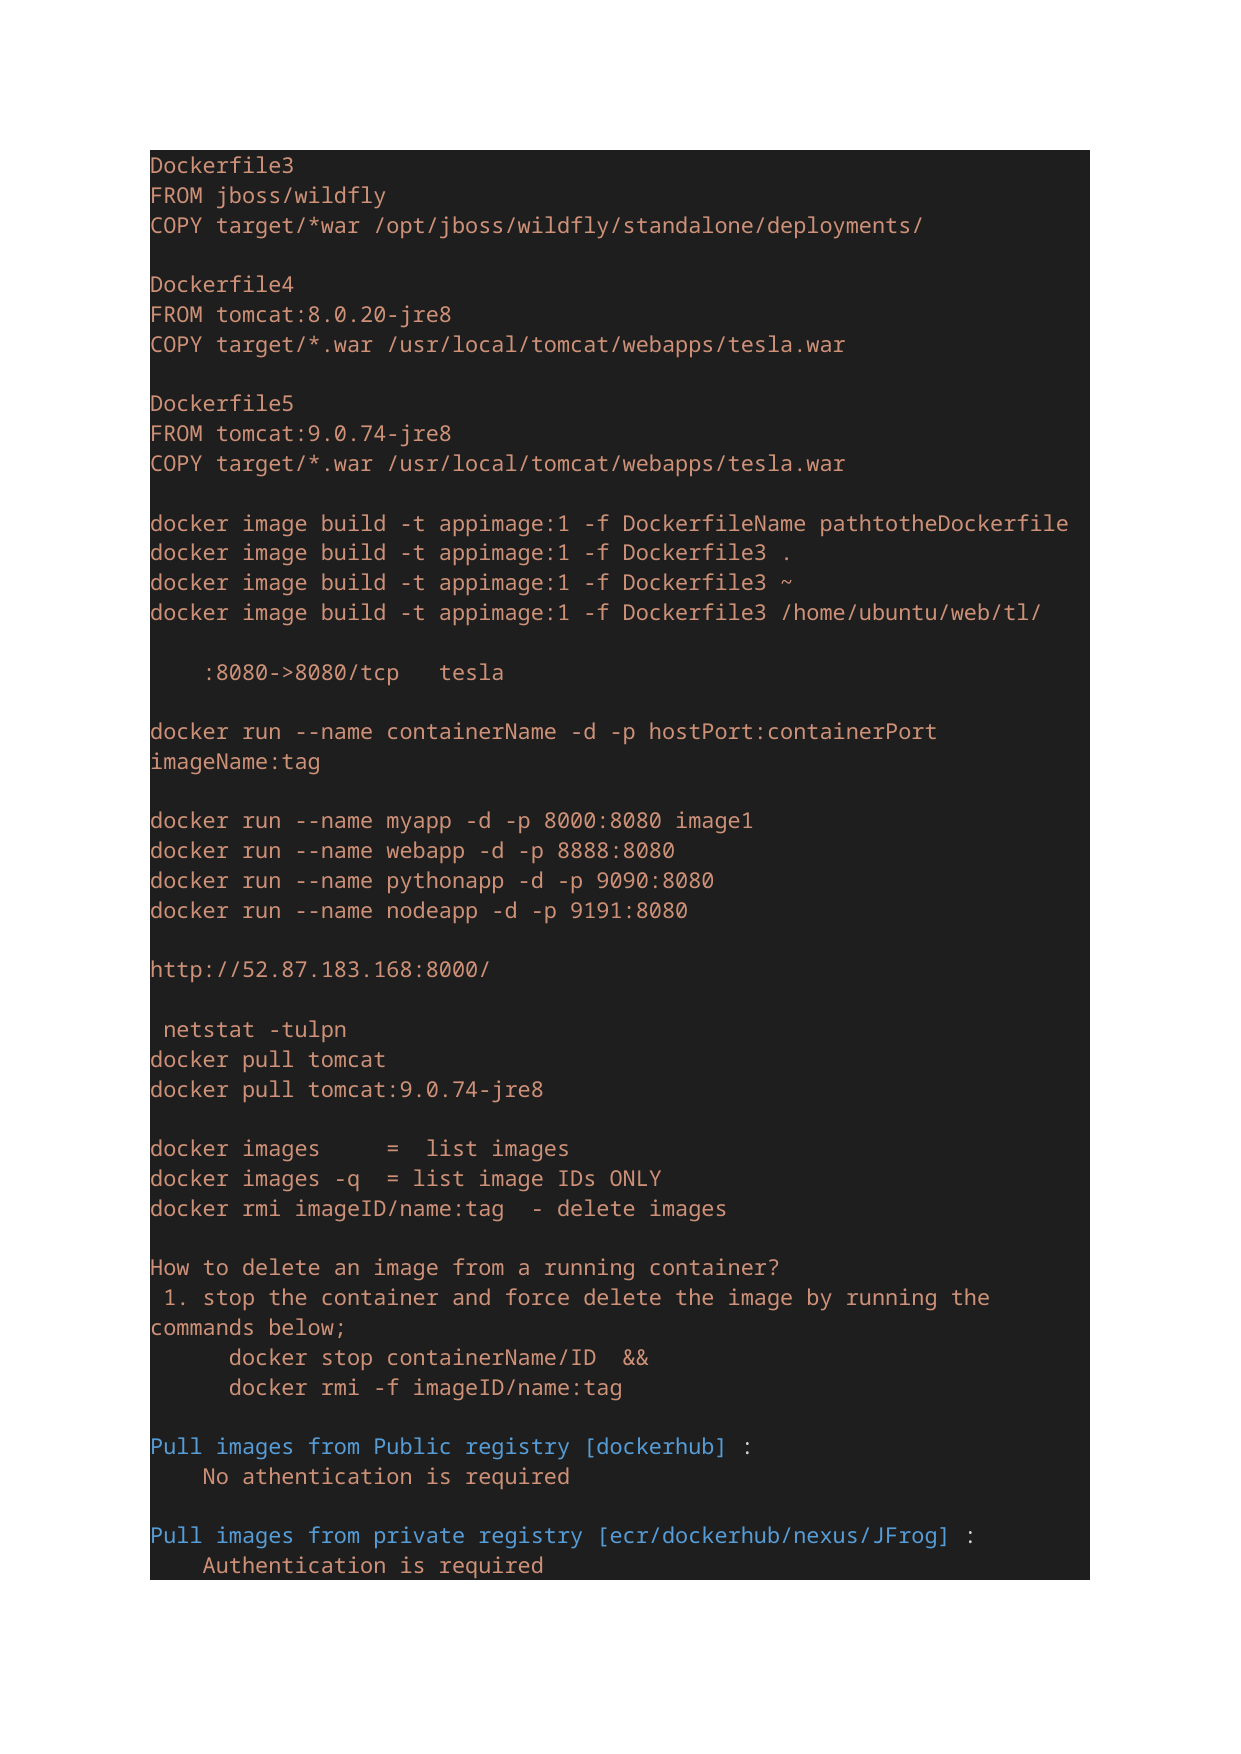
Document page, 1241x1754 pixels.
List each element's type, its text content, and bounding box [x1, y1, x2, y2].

text Pull images from Public registry [dockerhub] : [150, 1431, 1090, 1461]
text FROM tomcat:9.0.74-jre8 [150, 418, 1090, 448]
text docker run --name webapp -d -p 8888:8080 [150, 835, 1090, 865]
text docker image build -t appimage:1 -f DockerfileName pathtotheDockerfile [150, 507, 1090, 537]
text 1. stop the container and force delete the image by running the commands below; [150, 1282, 1090, 1342]
text docker image build -t appimage:1 -f Dockerfile3 ~ [150, 567, 1090, 597]
text docker image build -t appimage:1 -f Dockerfile3 /home/ubuntu/web/tl/ [150, 597, 1090, 627]
text COPY target/*.war /usr/local/tomcat/webapps/tesla.war [150, 329, 1090, 358]
text docker run --name containerName -d -p hostPort:containerPort imageName:tag [150, 716, 1090, 776]
text docker stop containerName/ID && [150, 1342, 1090, 1371]
text docker run --name pythonapp -d -p 9090:8080 [150, 865, 1090, 895]
text docker pull tomcat:9.0.74-jre8 [150, 1073, 1090, 1103]
text Pull images from private registry [ecr/dockerhub/nexus/JFrog] : [150, 1520, 1090, 1550]
text docker images = list images [150, 1133, 1090, 1163]
text docker run --name myapp -d -p 8000:8080 image1 [150, 805, 1090, 835]
text netstat -tulpn [150, 1014, 1090, 1044]
text No athentication is required [150, 1461, 1090, 1491]
text COPY target/*.war /usr/local/tomcat/webapps/tesla.war [150, 448, 1090, 478]
text FROM tomcat:8.0.20-jre8 [150, 299, 1090, 329]
text docker images -q = list image IDs ONLY [150, 1163, 1090, 1193]
text COPY target/*war /opt/jboss/wildfly/standalone/deployments/ [150, 209, 1090, 239]
text docker rmi -f imageID/name:tag [150, 1371, 1090, 1401]
text Dockerfile3 [150, 150, 1090, 180]
text docker image build -t appimage:1 -f Dockerfile3 . [150, 537, 1090, 567]
text http://52.87.183.168:8000/ [150, 954, 1090, 984]
text docker rmi imageID/name:tag - delete images [150, 1193, 1090, 1222]
text How to delete an image from a running container? [150, 1252, 1090, 1282]
text docker pull tomcat [150, 1044, 1090, 1073]
text FROM jboss/wildfly [150, 180, 1090, 209]
text :8080->8080/tcp tesla [150, 656, 1090, 686]
text Dockerfile4 [150, 269, 1090, 299]
text Authentication is required [150, 1550, 1090, 1580]
text Dockerfile5 [150, 388, 1090, 418]
text docker run --name nodeapp -d -p 9191:8080 [150, 895, 1090, 924]
